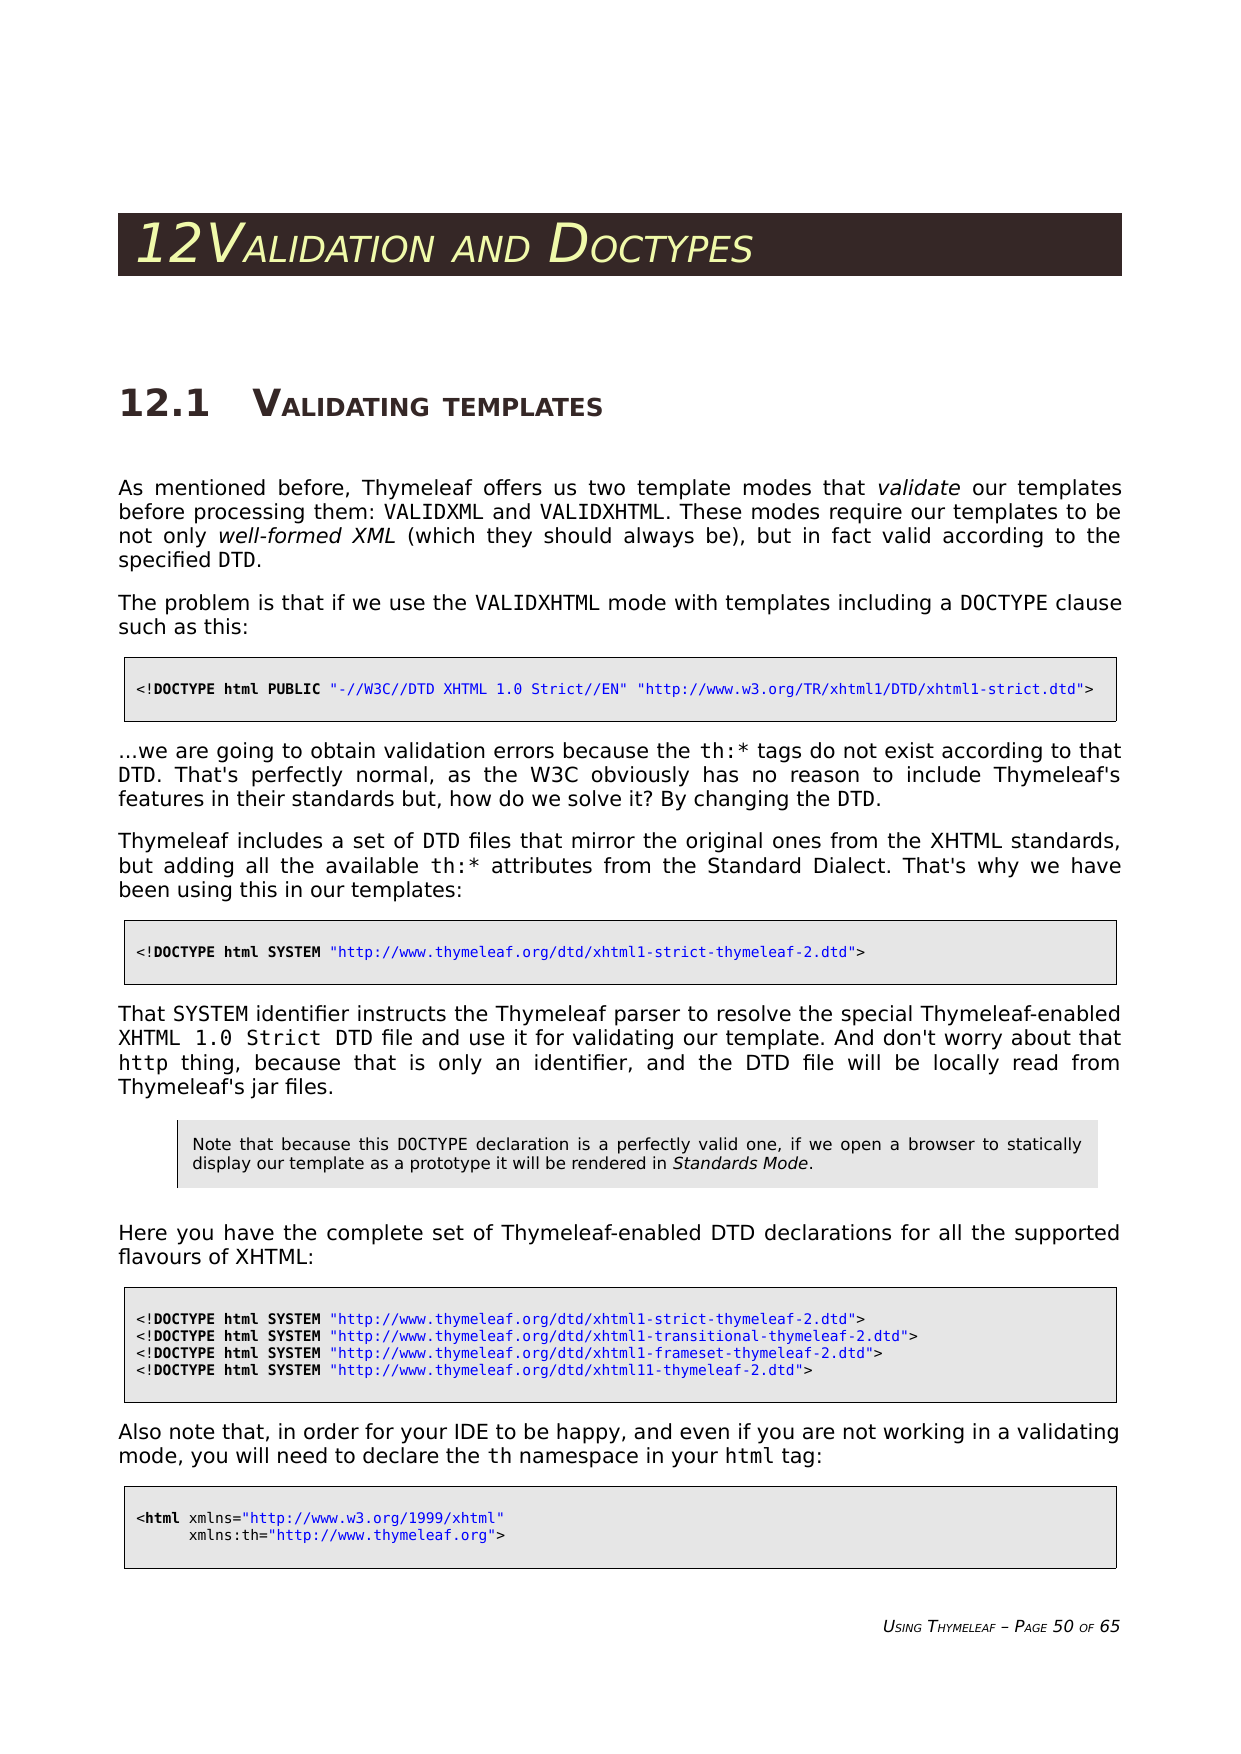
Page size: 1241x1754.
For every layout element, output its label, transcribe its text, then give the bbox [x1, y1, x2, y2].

text <!DOCTYPE html SYSTEM "http://www.thymeleaf.org/dtd/xhtml1-strict-thymeleaf-2.dtd"> [125, 921, 1116, 984]
text That SYSTEM identifier instructs the Thymeleaf parser to resolve the special Thymeleaf-enabled XHTML 1.0 Strict DTD file and use it for validating our template. And don't worry about that http thing, because that is only an identifier, and the DTD file will be locally read from Thymeleaf's jar files. [118, 1002, 1122, 1099]
text <!DOCTYPE html PUBLIC "-//W3C//DTD XHTML 1.0 Strict//EN" "http://www.w3.org/TR/xhtml1/DTD/xhtml1-strict.dtd"> [125, 658, 1116, 721]
text <html xmlns="http://www.w3.org/1999/xhtml" xmlns:th="http://www.thymeleaf.org"> [125, 1487, 1116, 1568]
text ...we are going to obtain validation errors because the th:* tags do not exist according to that DTD. That's perfectly normal, as the W3C obviously has no reason to include Thymeleaf's features in their standards but, how do we solve it? By changing the DTD. [118, 739, 1122, 812]
text The problem is that if we use the VALIDXHTML mode with templates including a DOCTYPE clause such as this: [118, 591, 1122, 639]
text <!DOCTYPE html SYSTEM "http://www.thymeleaf.org/dtd/xhtml1-strict-thymeleaf-2.dtd"> <!DOCTYPE html SYSTEM "http://www.thymeleaf.org/dtd/xhtml1-transitional-thymeleaf-2.dtd"> <!DOCTYPE html SYSTEM "http://www.thymeleaf.org/dtd/xhtml1-frameset-thymeleaf-2.dtd"> <!DOCTYPE html SYSTEM "http://www.thymeleaf.org/dtd/xhtml11-thymeleaf-2.dtd"> [125, 1288, 1116, 1402]
text Note that because this DOCTYPE declaration is a perfectly valid one, if we open a browser to statically display our template as a prototype it will be rendered in Standards Mode. [178, 1120, 1098, 1188]
subtitle Validation and Doctypes [118, 213, 1122, 276]
text Here you have the complete set of Thymeleaf-enabled DTD declarations for all the supported flavours of XHTML: [118, 1221, 1122, 1269]
text Also note that, in order for your IDE to be happy, and even if you are not working in a validating mode, you will need to declare the th namespace in your html tag: [118, 1420, 1122, 1469]
text As mentioned before, Thymeleaf offers us two template modes that validate our templates before processing them: VALIDXML and VALIDXHTML. These modes require our templates to be not only well-formed XML (which they should always be), but in fact valid according to the specified DTD. [118, 476, 1122, 573]
text Thymeleaf includes a set of DTD files that mirror the original ones from the XHTML standards, but adding all the available th:* attributes from the Standard Dialect. That's why we have been using this in our templates: [118, 829, 1122, 902]
subtitle Validating templates [118, 382, 1122, 426]
